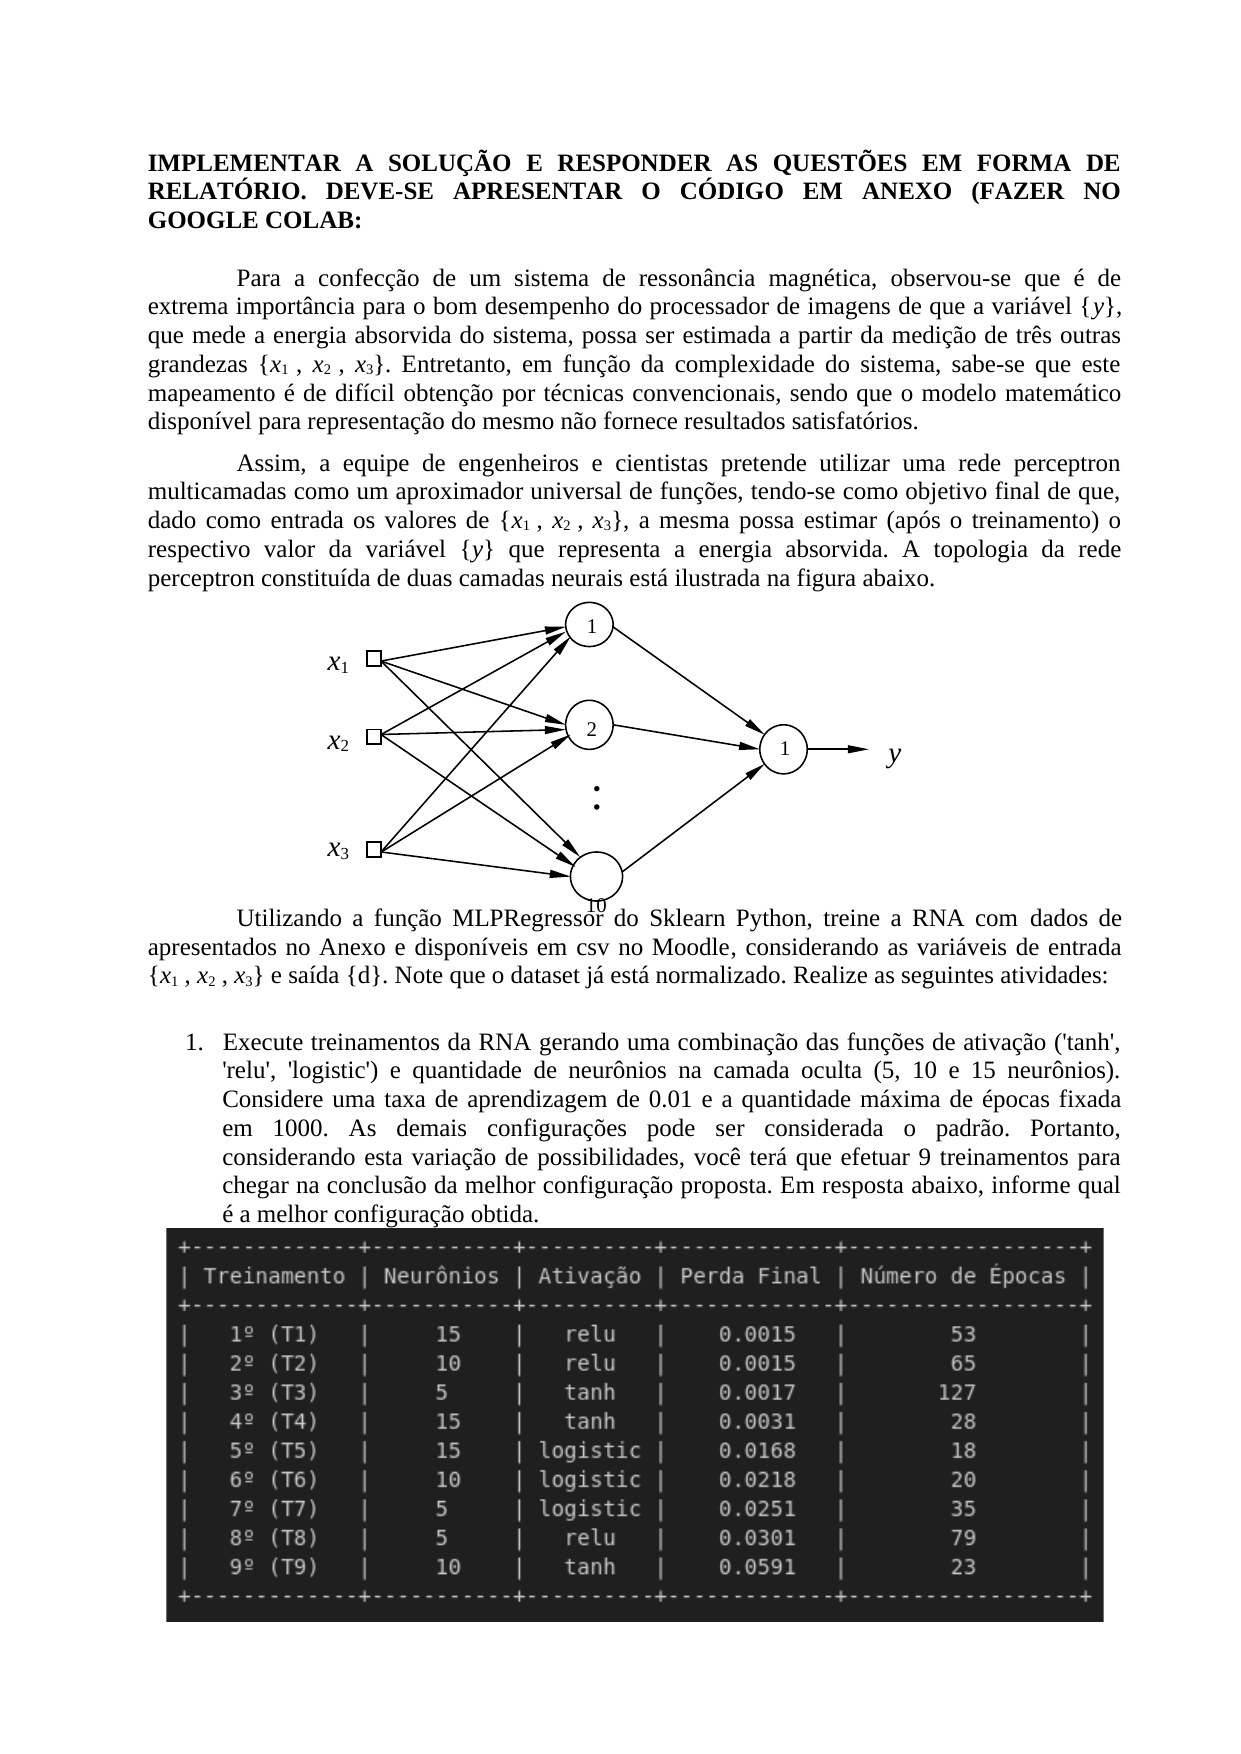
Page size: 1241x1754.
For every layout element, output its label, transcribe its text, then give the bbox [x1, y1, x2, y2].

text Utilizando a função MLPRegressor do Sklearn Python, treine a RNA com dados de apresentados no Anexo e disponíveis em csv no Moodle, considerando as variáveis de entrada {x1 , x2 , x3} e saída {d}. Note que o dataset já está normalizado. Realize as seguintes atividades: [148, 903, 1122, 989]
text Para a confecção de um sistema de ressonância magnética, observou-se que é de extrema importância para o bom desempenho do processador de imagens de que a variável {y}, que mede a energia absorvida do sistema, possa ser estimada a partir da medição de três outras grandezas {x1 , x2 , x3}. Entretanto, em função da complexidade do sistema, sabe-se que este mapeamento é de difícil obtenção por técnicas convencionais, sendo que o modelo matemático disponível para representação do mesmo não fornece resultados satisfatórios. [148, 263, 1122, 435]
list Execute treinamentos da RNA gerando uma combinação das funções de ativação ('tanh', 'relu', 'logistic') e quantidade de neurônios na camada oculta (5, 10 e 15 neurônios). Considere uma taxa de aprendizagem de 0.01 e a quantidade máxima de épocas fixada em 1000. As demais configurações pode ser considerada o padrão. Portanto, considerando esta variação de possibilidades, você terá que efetuar 9 treinamentos para chegar na conclusão da melhor configuração proposta. Em resposta abaixo, informe qual é a melhor configuração obtida. [185, 1027, 1122, 1228]
text Assim, a equipe de engenheiros e cientistas pretende utilizar uma rede perceptron multicamadas como um aproximador universal de funções, tendo-se como objetivo final de que, dado como entrada os valores de {x1 , x2 , x3}, a mesma possa estimar (após o treinamento) o respectivo valor da variável {y} que representa a energia absorvida. A topologia da rede perceptron constituída de duas camadas neurais está ilustrada na figura abaixo. [148, 448, 1122, 591]
picture [166, 1228, 1104, 1622]
text IMPLEMENTAR A SOLUÇÃO E RESPONDER AS QUESTÕES EM FORMA DE RELATÓRIO. DEVE-SE APRESENTAR O CÓDIGO EM ANEXO (FAZER NO GOOGLE COLAB: [148, 148, 1122, 234]
